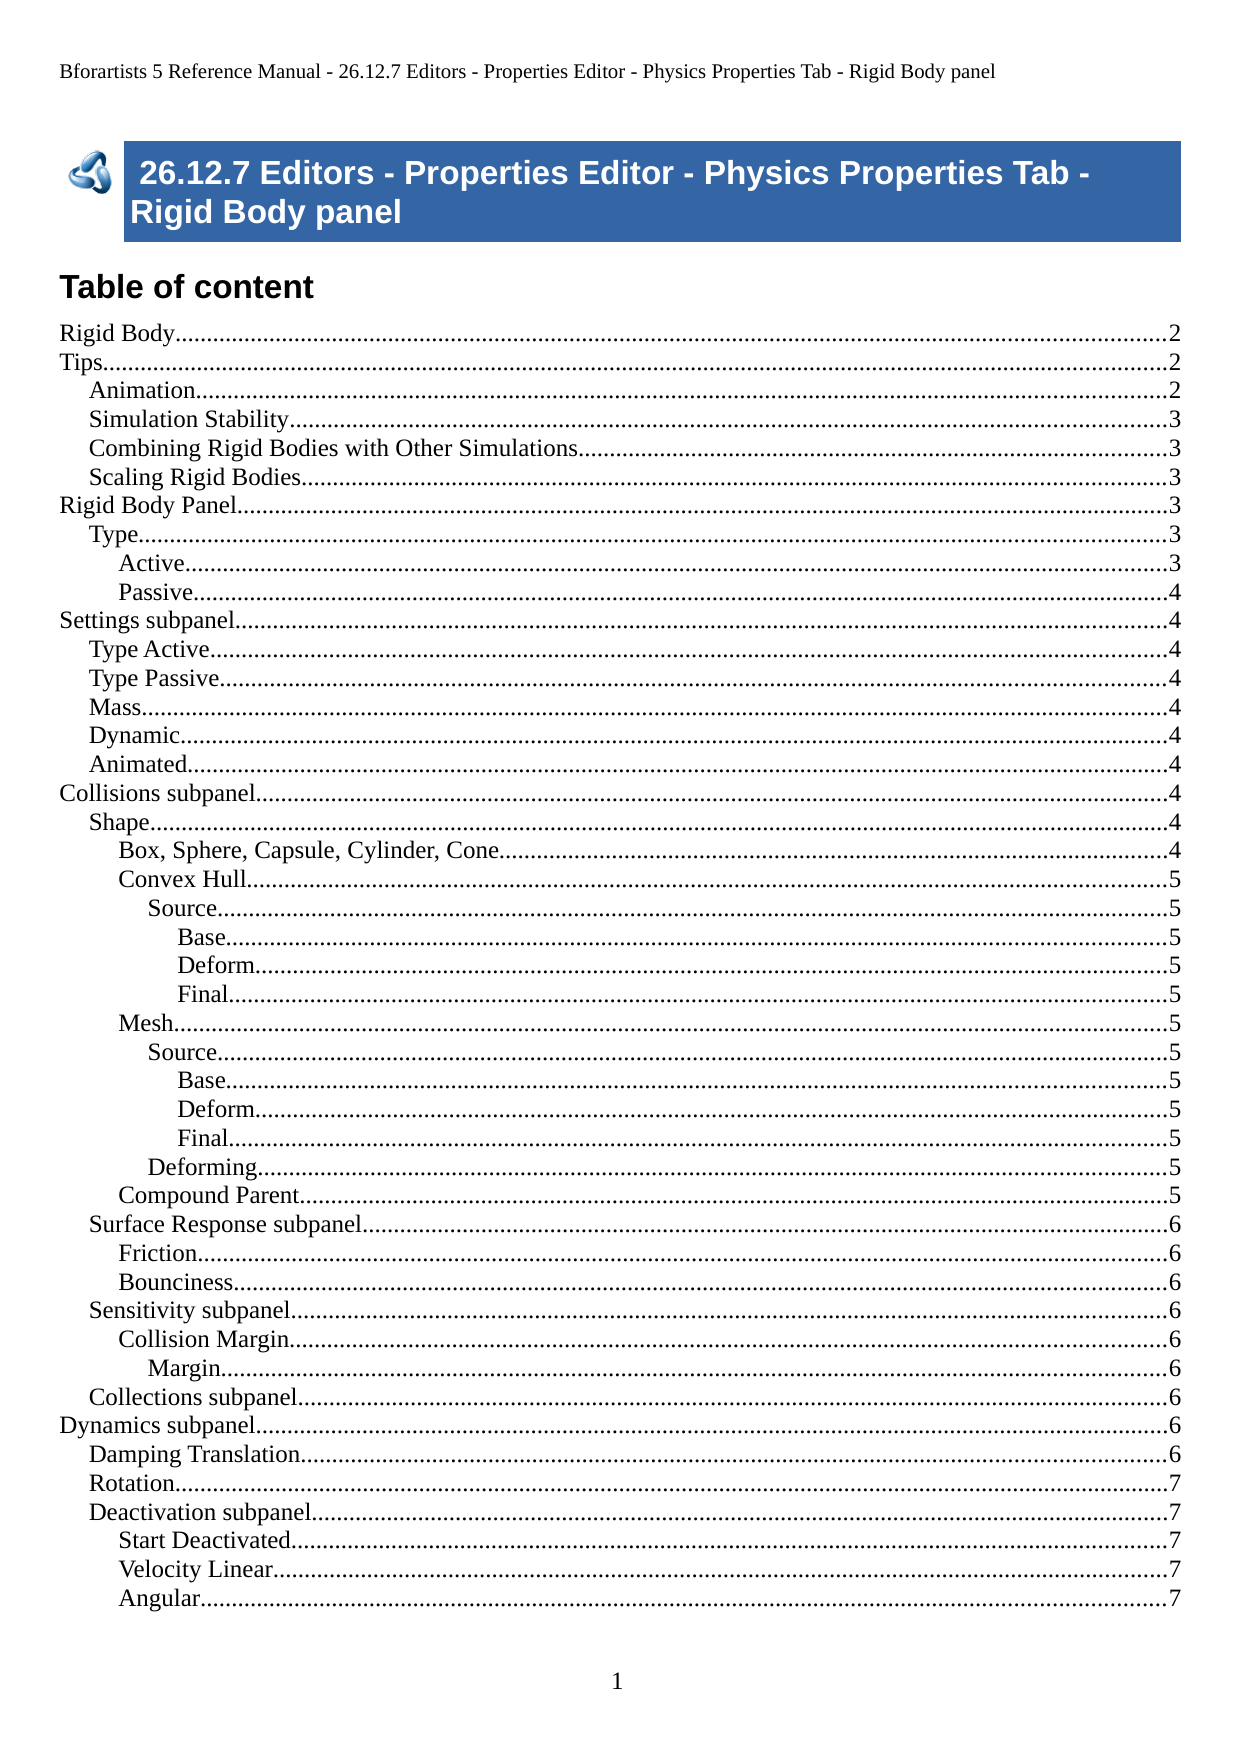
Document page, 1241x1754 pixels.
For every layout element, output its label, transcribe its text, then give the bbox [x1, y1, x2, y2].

text Convex Hull 5 [118, 864, 1181, 893]
text Mass 4 [88, 692, 1181, 720]
text Settings subpanel 4 [59, 605, 1181, 634]
text Damping Translation 6 [88, 1439, 1181, 1468]
text Sensitivity subpanel 6 [88, 1295, 1181, 1324]
text Rigid Body Panel 3 [59, 490, 1181, 519]
text Type Passive 4 [88, 663, 1181, 692]
text Compound Parent 5 [118, 1180, 1181, 1209]
text Collisions subpanel 4 [59, 778, 1181, 807]
text Scaling Rigid Bodies 3 [88, 462, 1181, 490]
text Box, Sphere, Capsule, Cylinder, Cone 4 [118, 835, 1181, 864]
text Type Active 4 [88, 634, 1181, 663]
text Shape 4 [88, 807, 1181, 835]
text Active 3 [118, 548, 1181, 577]
text Mesh 5 [118, 1008, 1181, 1037]
text Base 5 [177, 922, 1181, 950]
text Tips 2 [59, 347, 1181, 375]
text Base 5 [177, 1065, 1181, 1094]
text Collision Margin 6 [118, 1324, 1181, 1353]
text Source 5 [147, 1037, 1181, 1065]
text Type 3 [88, 519, 1181, 548]
text Passive 4 [118, 577, 1181, 605]
text Rigid Body 2 [59, 318, 1181, 347]
text Deform 5 [177, 950, 1181, 979]
text Surface Response subpanel 6 [88, 1209, 1181, 1238]
text Friction 6 [118, 1238, 1181, 1267]
text Deforming 5 [147, 1152, 1181, 1180]
text Dynamic 4 [88, 720, 1181, 749]
text Velocity Linear 7 [118, 1554, 1181, 1583]
text Final 5 [177, 979, 1181, 1008]
subtitle Table of content [59, 267, 1181, 305]
table_header 26.12.7 Editors - Properties Editor - Physics Properties Tab - Rigid Body panel [124, 141, 1181, 242]
text Start Deactivated 7 [118, 1525, 1181, 1554]
text Deactivation subpanel 7 [88, 1497, 1181, 1525]
text Rotation 7 [88, 1468, 1181, 1497]
text Dynamics subpanel 6 [59, 1410, 1181, 1439]
text Animated 4 [88, 749, 1181, 778]
text Animation 2 [88, 375, 1181, 404]
text Collections subpanel 6 [88, 1382, 1181, 1410]
text Simulation Stability 3 [88, 404, 1181, 433]
text Combining Rigid Bodies with Other Simulations 3 [88, 433, 1181, 462]
text Final 5 [177, 1123, 1181, 1152]
text Angular 7 [118, 1583, 1181, 1612]
picture [65, 147, 114, 197]
table_header [59, 141, 124, 242]
text Bounciness 6 [118, 1267, 1181, 1295]
text Margin 6 [147, 1353, 1181, 1382]
text Source 5 [147, 893, 1181, 922]
text Deform 5 [177, 1094, 1181, 1123]
